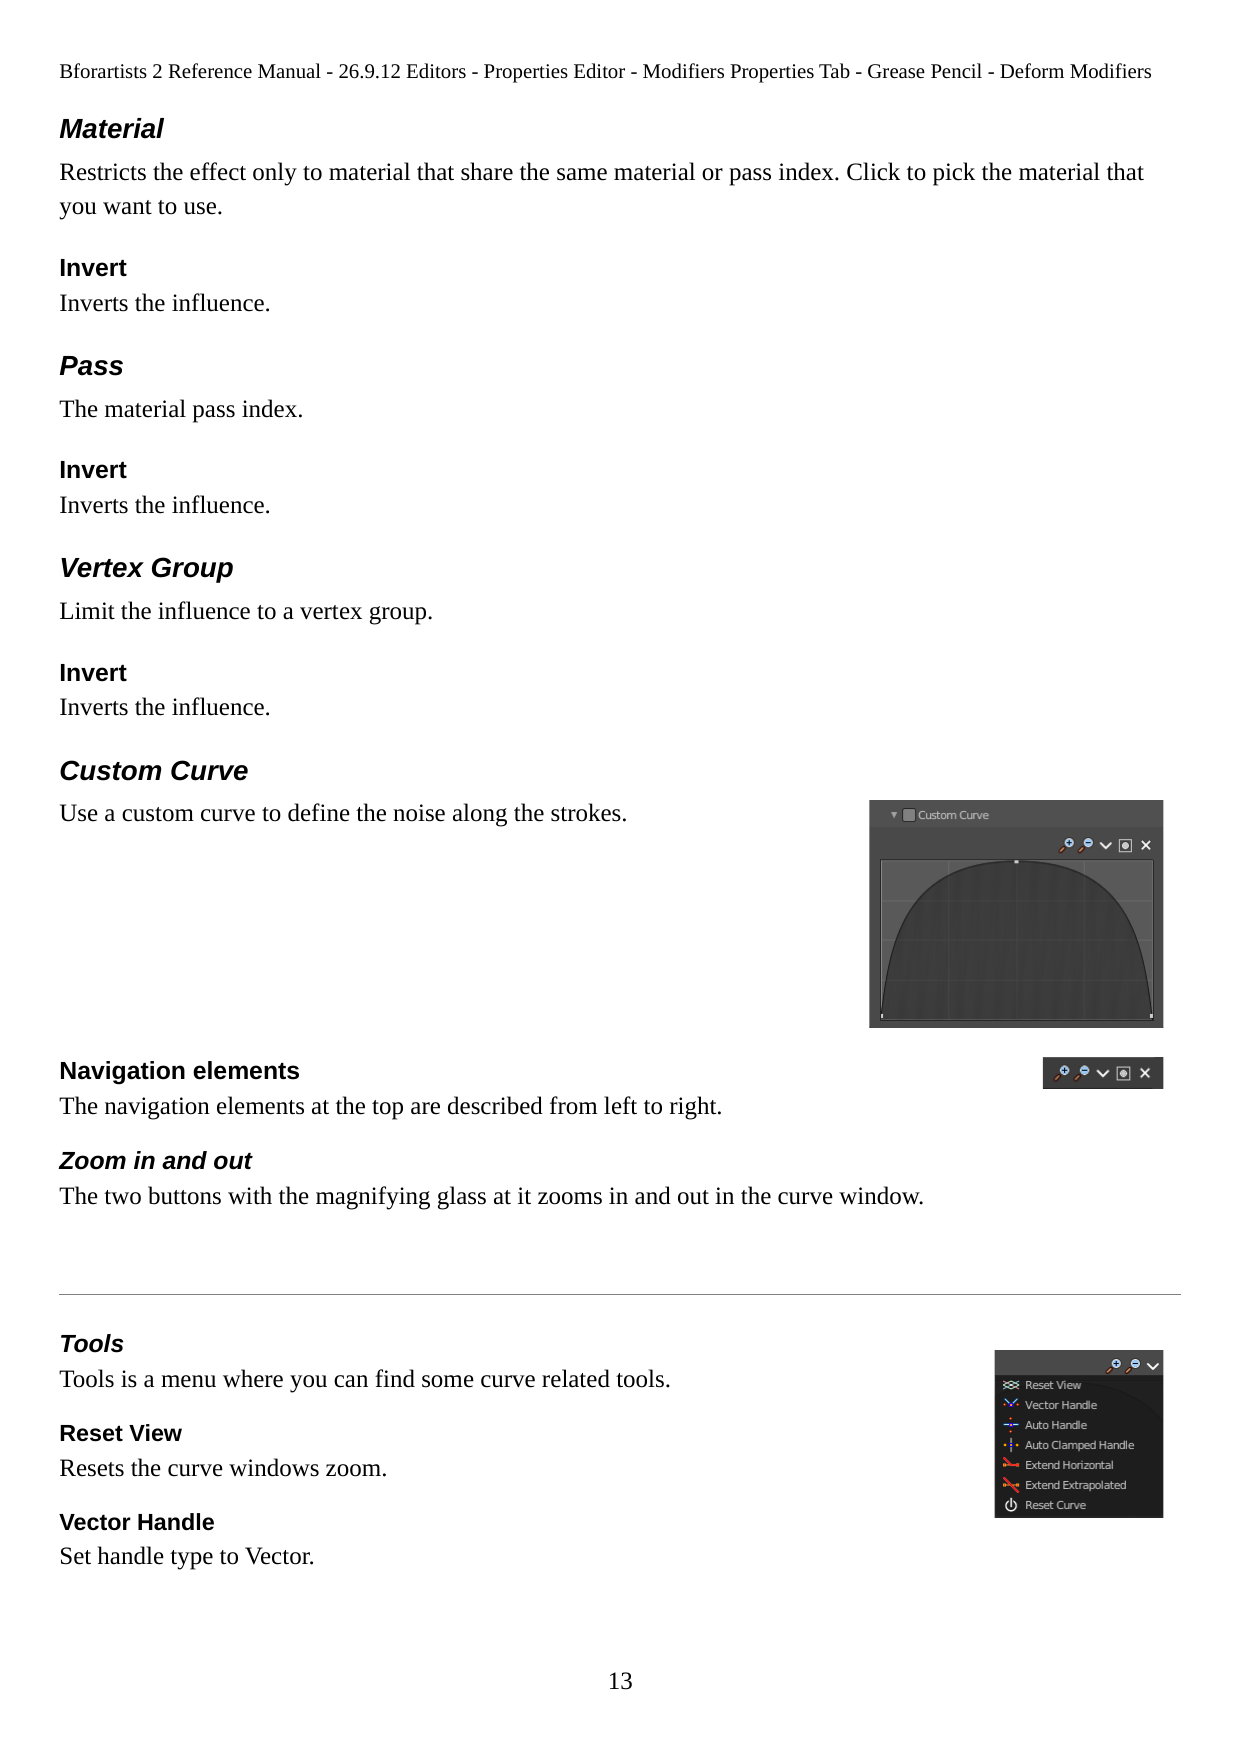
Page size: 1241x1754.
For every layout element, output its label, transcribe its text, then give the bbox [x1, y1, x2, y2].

subtitle Material [59, 113, 1181, 144]
subtitle [1164, 1420, 1181, 1446]
subtitle Invert [59, 658, 1181, 686]
picture [994, 1350, 1164, 1518]
text The two buttons with the magnifying glass at it zooms in and out in the curve window. [59, 1181, 1181, 1210]
picture [1042, 1057, 1164, 1089]
text Restricts the effect only to material that share the same material or pass index. Click to pick the material that you want to use. [59, 157, 1181, 220]
picture [869, 800, 1164, 1028]
subtitle Tools [59, 1329, 1181, 1358]
text Use a custom curve to define the noise along the strokes. [59, 798, 1181, 827]
subtitle Reset View [59, 1420, 994, 1446]
subtitle Zoom in and out [59, 1146, 1181, 1175]
subtitle Navigation elements [59, 1056, 1181, 1085]
subtitle Pass [59, 349, 1181, 381]
text The material pass index. [59, 394, 1181, 422]
subtitle Invert [59, 253, 1181, 282]
text Set handle type to Vector. [59, 1541, 1181, 1570]
subtitle Vertex Group [59, 552, 1181, 583]
subtitle Vector Handle [59, 1508, 1181, 1535]
text Tools is a menu where you can find some curve related tools. [59, 1364, 994, 1393]
text Resets the curve windows zoom. [59, 1453, 994, 1481]
text Inverts the influence. [59, 490, 1181, 519]
text Limit the influence to a vertex group. [59, 596, 1181, 625]
text Inverts the influence. [59, 288, 1181, 317]
subtitle Custom Curve [59, 754, 1181, 786]
text The navigation elements at the top are described from left to right. [59, 1091, 1181, 1120]
subtitle Invert [59, 455, 1181, 484]
text Inverts the influence. [59, 692, 1181, 721]
